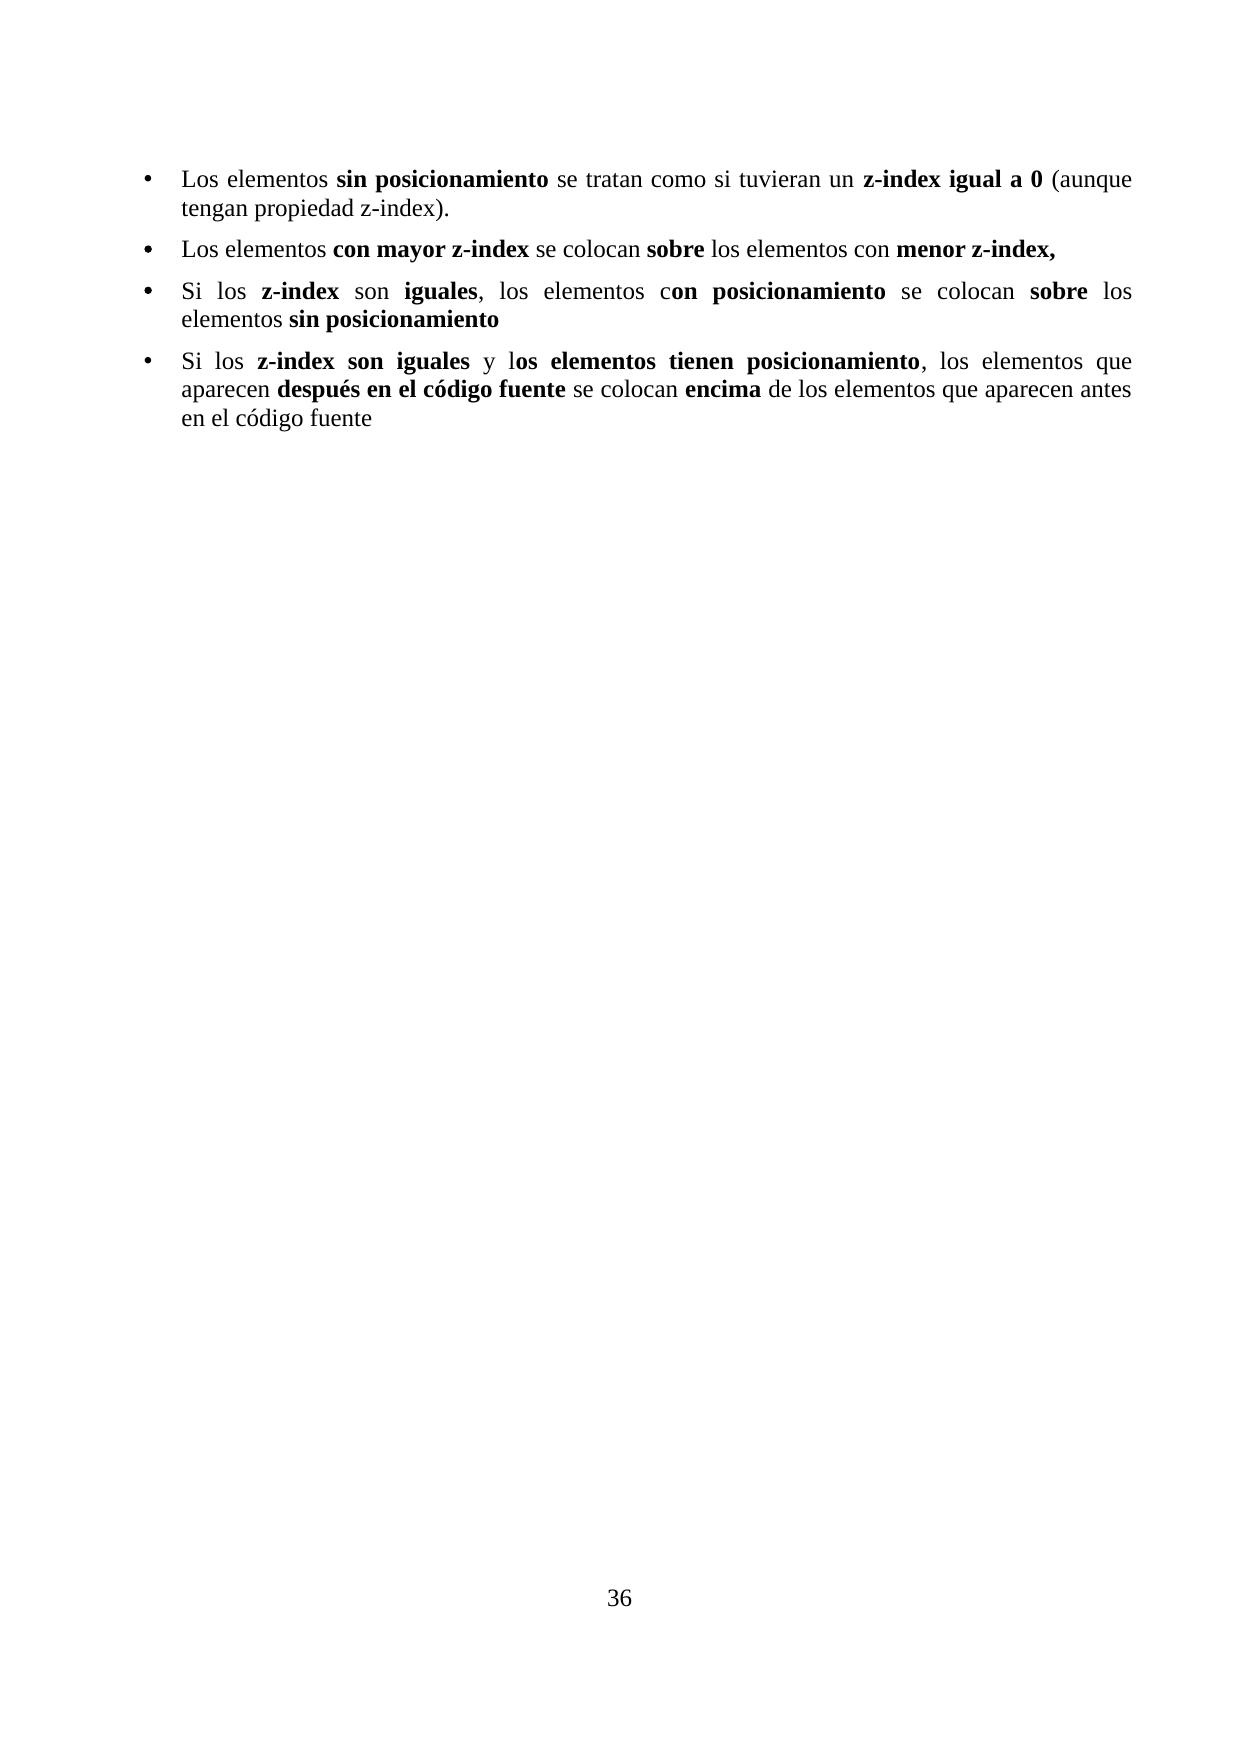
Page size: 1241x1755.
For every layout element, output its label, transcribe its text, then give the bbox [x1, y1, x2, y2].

list Los elementos con mayor z-index se colocan sobre los elementos con menor z-index, [144, 234, 1132, 263]
list Si los z-index son iguales, los elementos con posicionamiento se colocan sobre los elementos sin posicionamiento [144, 276, 1132, 333]
list Si los z-index son iguales y los elementos tienen posicionamiento, los elementos que aparecen después en el código fuente se colocan encima de los elementos que aparecen antes en el código fuente [144, 346, 1132, 432]
list Los elementos sin posicionamiento se tratan como si tuvieran un z-index igual a 0 (aunque tengan propiedad z-index). [144, 164, 1132, 222]
